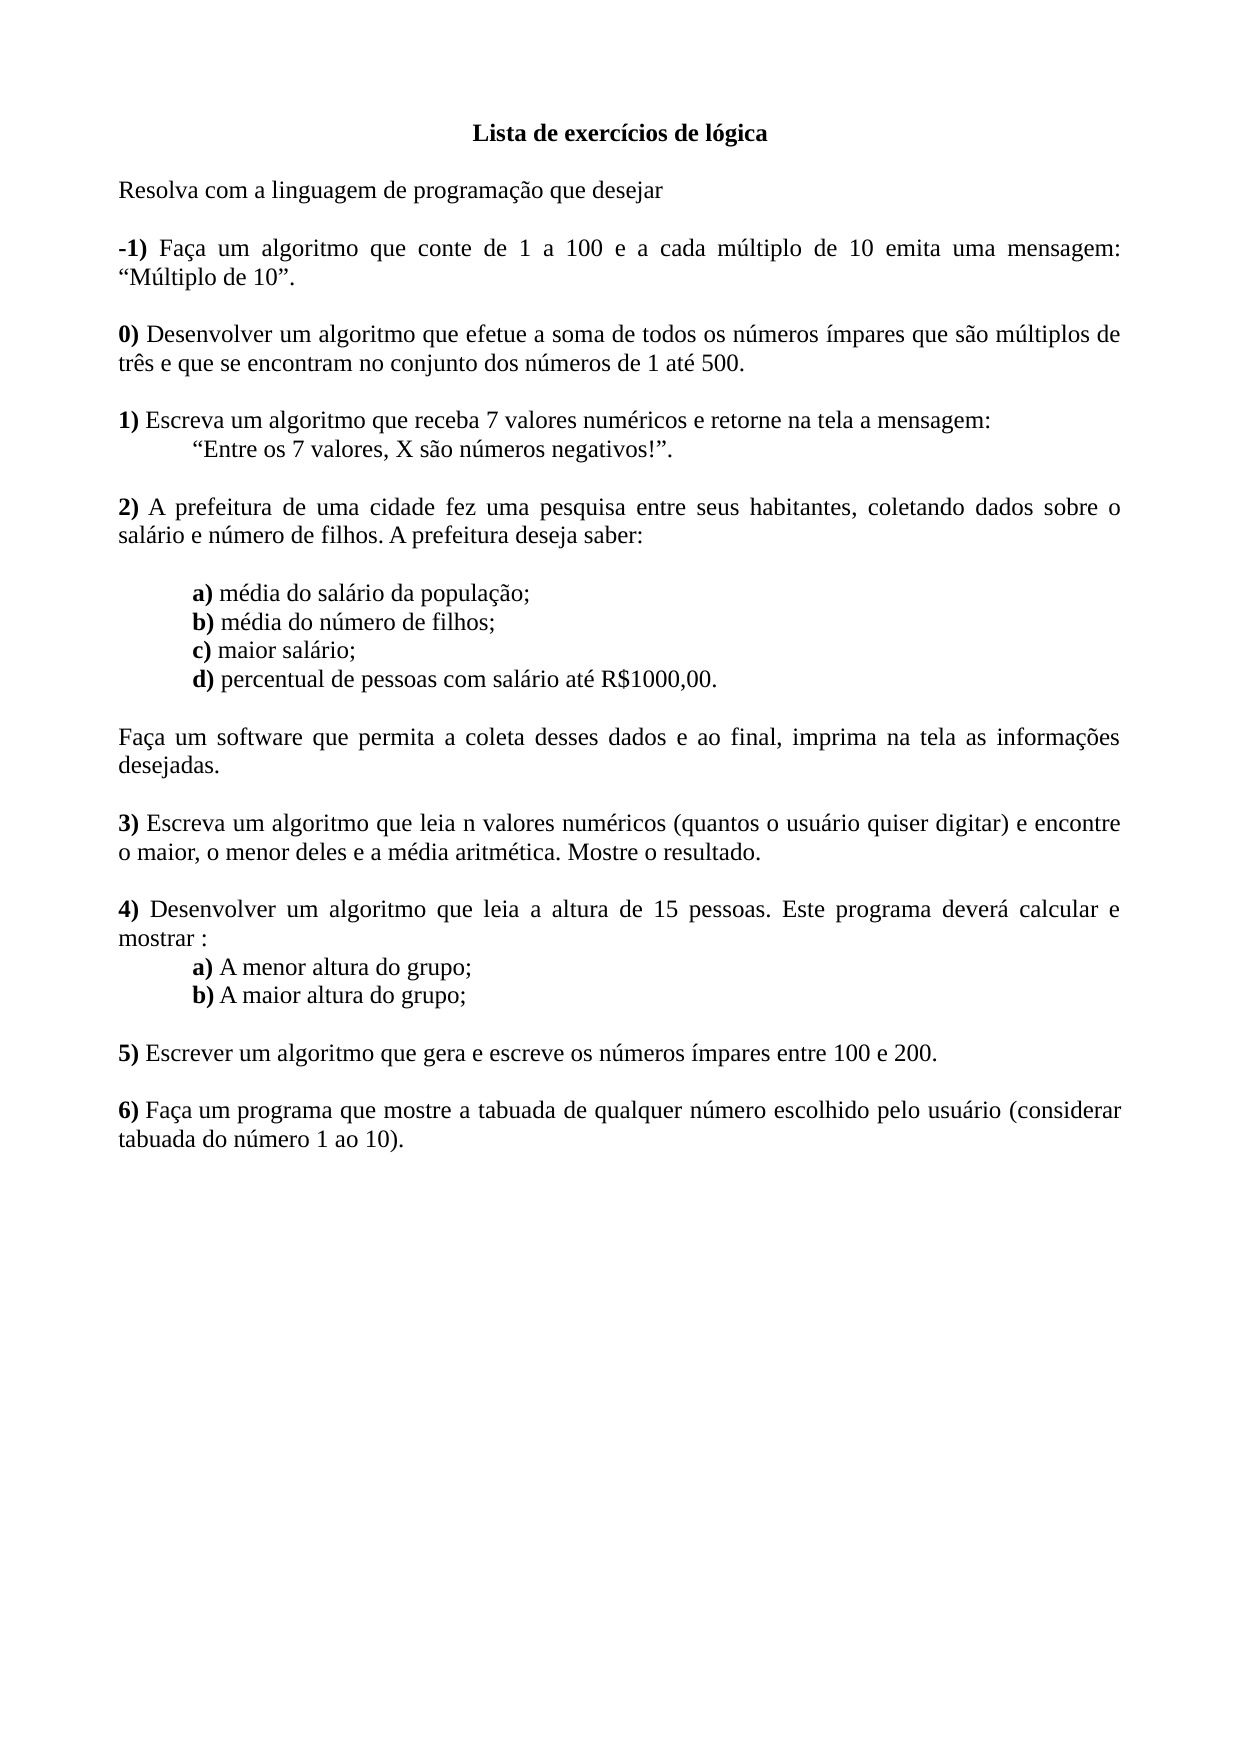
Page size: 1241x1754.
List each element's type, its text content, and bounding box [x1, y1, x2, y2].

text b) A maior altura do grupo; [118, 981, 1122, 1009]
text b) média do número de filhos; [192, 607, 1122, 636]
text 3) Escreva um algoritmo que leia n valores numéricos (quantos o usuário quiser digitar) e encontre o maior, o menor deles e a média aritmética. Mostre o resultado. [118, 808, 1122, 866]
text Lista de exercícios de lógica [118, 118, 1122, 147]
text Resolva com a linguagem de programação que desejar [118, 176, 1122, 204]
text “Entre os 7 valores, X são números negativos!”. [118, 434, 1122, 463]
text d) percentual de pessoas com salário até R$1000,00. [192, 664, 1122, 693]
text 1) Escreva um algoritmo que receba 7 valores numéricos e retorne na tela a mensagem: [118, 406, 1122, 434]
text a) A menor altura do grupo; [118, 952, 1122, 981]
text 0) Desenvolver um algoritmo que efetue a soma de todos os números ímpares que são múltiplos de três e que se encontram no conjunto dos números de 1 até 500. [118, 319, 1122, 377]
text c) maior salário; [192, 636, 1122, 664]
text 5) Escrever um algoritmo que gera e escreve os números ímpares entre 100 e 200. [118, 1038, 1122, 1067]
text 6) Faça um programa que mostre a tabuada de qualquer número escolhido pelo usuário (considerar tabuada do número 1 ao 10). [118, 1096, 1122, 1153]
text a) média do salário da população; [192, 578, 1122, 607]
text 2) A prefeitura de uma cidade fez uma pesquisa entre seus habitantes, coletando dados sobre o salário e número de filhos. A prefeitura deseja saber: [118, 492, 1122, 549]
text 4) Desenvolver um algoritmo que leia a altura de 15 pessoas. Este programa deverá calcular e mostrar : [118, 894, 1122, 952]
text Faça um software que permita a coleta desses dados e ao final, imprima na tela as informações desejadas. [118, 722, 1122, 779]
text -1) Faça um algoritmo que conte de 1 a 100 e a cada múltiplo de 10 emita uma mensagem: “Múltiplo de 10”. [118, 233, 1122, 291]
